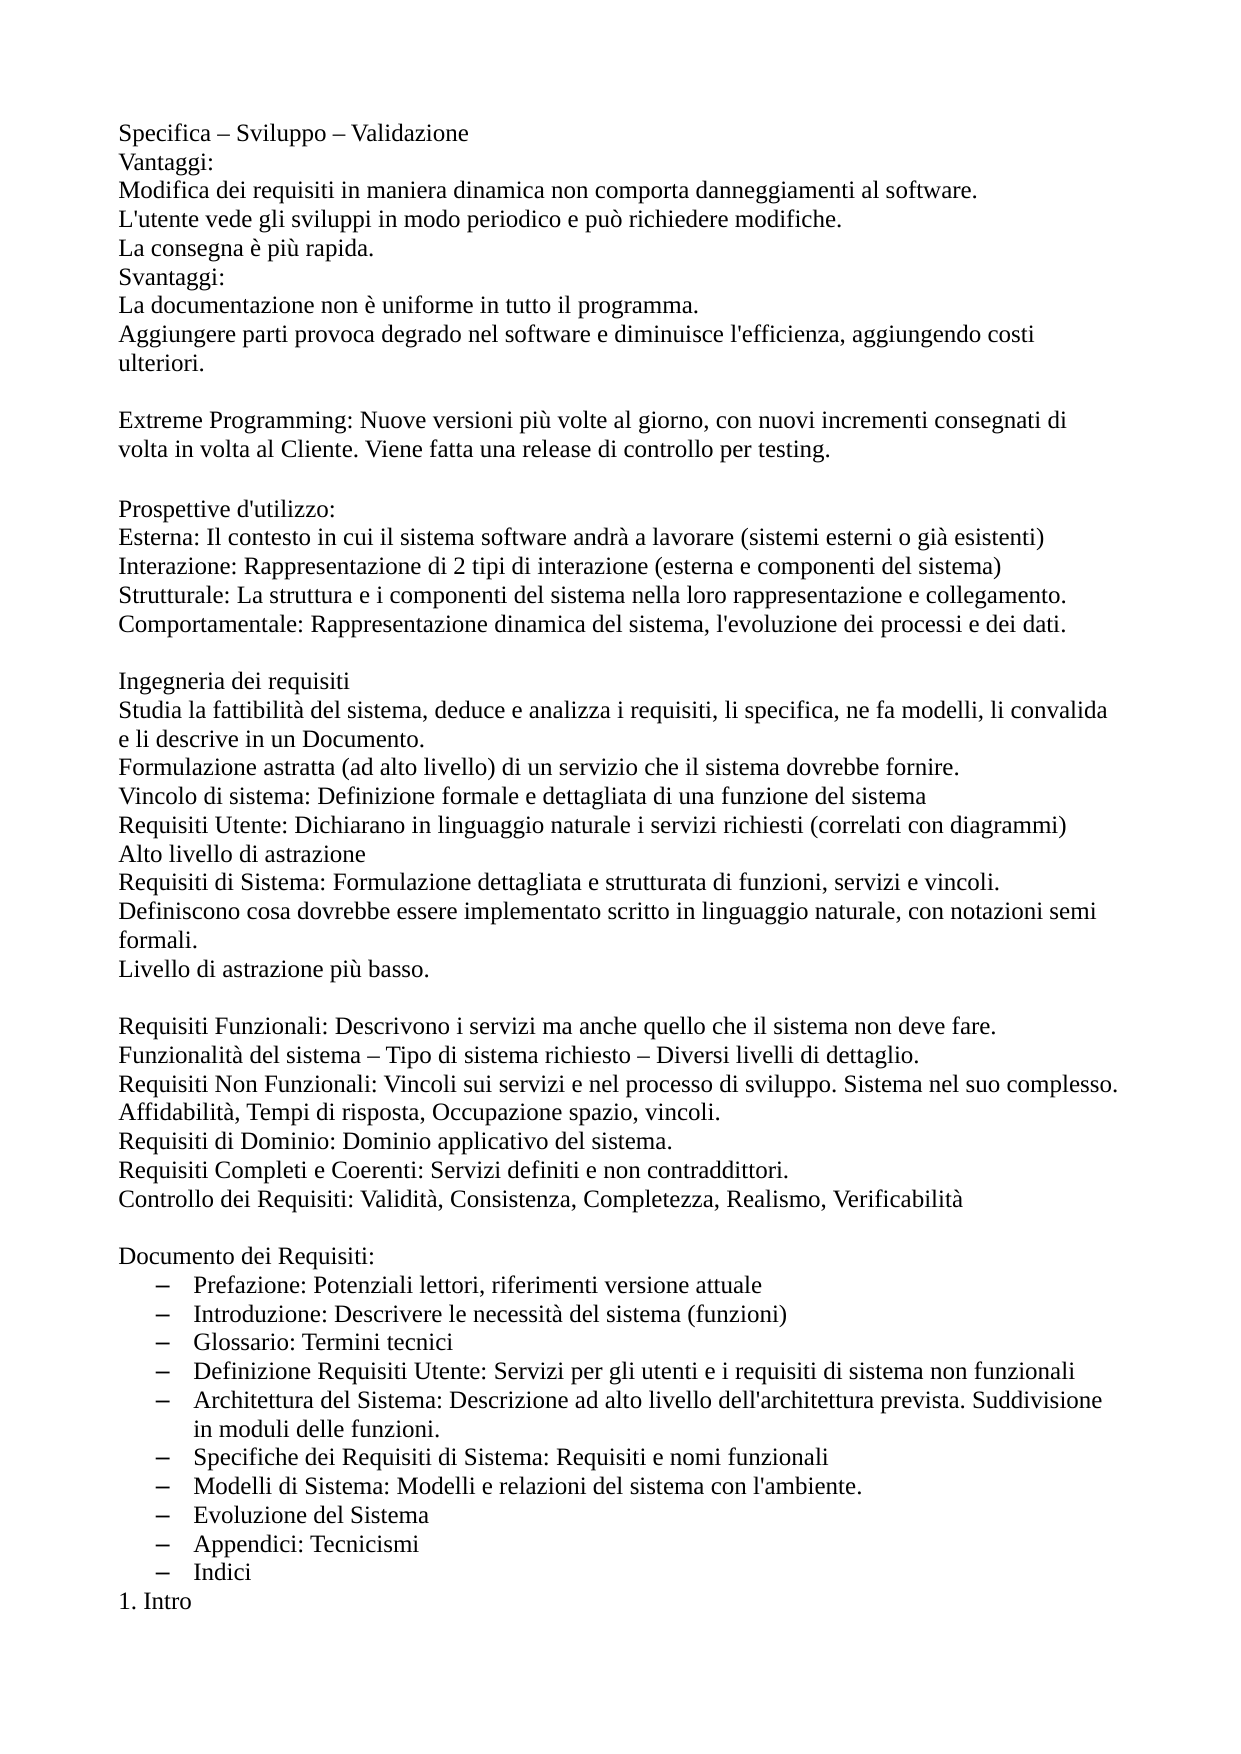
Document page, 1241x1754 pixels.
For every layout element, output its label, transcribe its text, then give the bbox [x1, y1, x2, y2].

list Architettura del Sistema: Descrizione ad alto livello dell'architettura prevista. Suddivisione in moduli delle funzioni. [156, 1385, 1122, 1442]
list Glossario: Termini tecnici [156, 1327, 1122, 1356]
text Livello di astrazione più basso. [118, 954, 1122, 982]
text Comportamentale: Rappresentazione dinamica del sistema, l'evoluzione dei processi e dei dati. [118, 609, 1122, 637]
text Strutturale: La struttura e i componenti del sistema nella loro rappresentazione e collegamento. [118, 580, 1122, 609]
list Modelli di Sistema: Modelli e relazioni del sistema con l'ambiente. [156, 1471, 1122, 1500]
list Evoluzione del Sistema [156, 1500, 1122, 1529]
text Funzionalità del sistema – Tipo di sistema richiesto – Diversi livelli di dettaglio. [118, 1040, 1122, 1069]
text Controllo dei Requisiti: Validità, Consistenza, Completezza, Realismo, Verificabilità [118, 1184, 1122, 1212]
text Prospettive d'utilizzo: [118, 494, 1122, 522]
text 1. Intro [118, 1586, 1122, 1615]
text La documentazione non è uniforme in tutto il programma. [118, 291, 1122, 319]
text Vantaggi: [118, 147, 1122, 176]
text Specifica – Sviluppo – Validazione [118, 118, 1122, 147]
text Formulazione astratta (ad alto livello) di un servizio che il sistema dovrebbe fornire. [118, 752, 1122, 781]
list Prefazione: Potenziali lettori, riferimenti versione attuale [156, 1270, 1122, 1299]
text Modifica dei requisiti in maniera dinamica non comporta danneggiamenti al software. [118, 176, 1122, 204]
text Definiscono cosa dovrebbe essere implementato scritto in linguaggio naturale, con notazioni semi formali. [118, 896, 1122, 954]
text Interazione: Rappresentazione di 2 tipi di interazione (esterna e componenti del sistema) [118, 551, 1122, 580]
text Documento dei Requisiti: [118, 1241, 1122, 1270]
text Ingegneria dei requisiti [118, 666, 1122, 695]
list Appendici: Tecnicismi [156, 1529, 1122, 1557]
text Alto livello di astrazione [118, 839, 1122, 867]
text Vincolo di sistema: Definizione formale e dettagliata di una funzione del sistema [118, 781, 1122, 810]
text Esterna: Il contesto in cui il sistema software andrà a lavorare (sistemi esterni o già esistenti) [118, 522, 1122, 551]
list Definizione Requisiti Utente: Servizi per gli utenti e i requisiti di sistema non funzionali [156, 1356, 1122, 1385]
list Specifiche dei Requisiti di Sistema: Requisiti e nomi funzionali [156, 1442, 1122, 1471]
list Introduzione: Descrivere le necessità del sistema (funzioni) [156, 1299, 1122, 1327]
text Requisiti di Dominio: Dominio applicativo del sistema. [118, 1126, 1122, 1155]
list Indici [156, 1557, 1122, 1586]
text L'utente vede gli sviluppi in modo periodico e può richiedere modifiche. [118, 204, 1122, 233]
text Extreme Programming: Nuove versioni più volte al giorno, con nuovi incrementi consegnati di volta in volta al Cliente. Viene fatta una release di controllo per testing. [118, 406, 1122, 463]
text Studia la fattibilità del sistema, deduce e analizza i requisiti, li specifica, ne fa modelli, li convalida e li descrive in un Documento. [118, 695, 1122, 752]
text Requisiti di Sistema: Formulazione dettagliata e strutturata di funzioni, servizi e vincoli. [118, 867, 1122, 896]
text Requisiti Completi e Coerenti: Servizi definiti e non contraddittori. [118, 1155, 1122, 1184]
text Requisiti Utente: Dichiarano in linguaggio naturale i servizi richiesti (correlati con diagrammi) [118, 810, 1122, 839]
text Svantaggi: [118, 262, 1122, 291]
text Aggiungere parti provoca degrado nel software e diminuisce l'efficienza, aggiungendo costi ulteriori. [118, 319, 1122, 377]
text Requisiti Funzionali: Descrivono i servizi ma anche quello che il sistema non deve fare. [118, 1011, 1122, 1040]
text La consegna è più rapida. [118, 233, 1122, 262]
text Requisiti Non Funzionali: Vincoli sui servizi e nel processo di sviluppo. Sistema nel suo complesso. Affidabilità, Tempi di risposta, Occupazione spazio, vincoli. [118, 1069, 1122, 1126]
